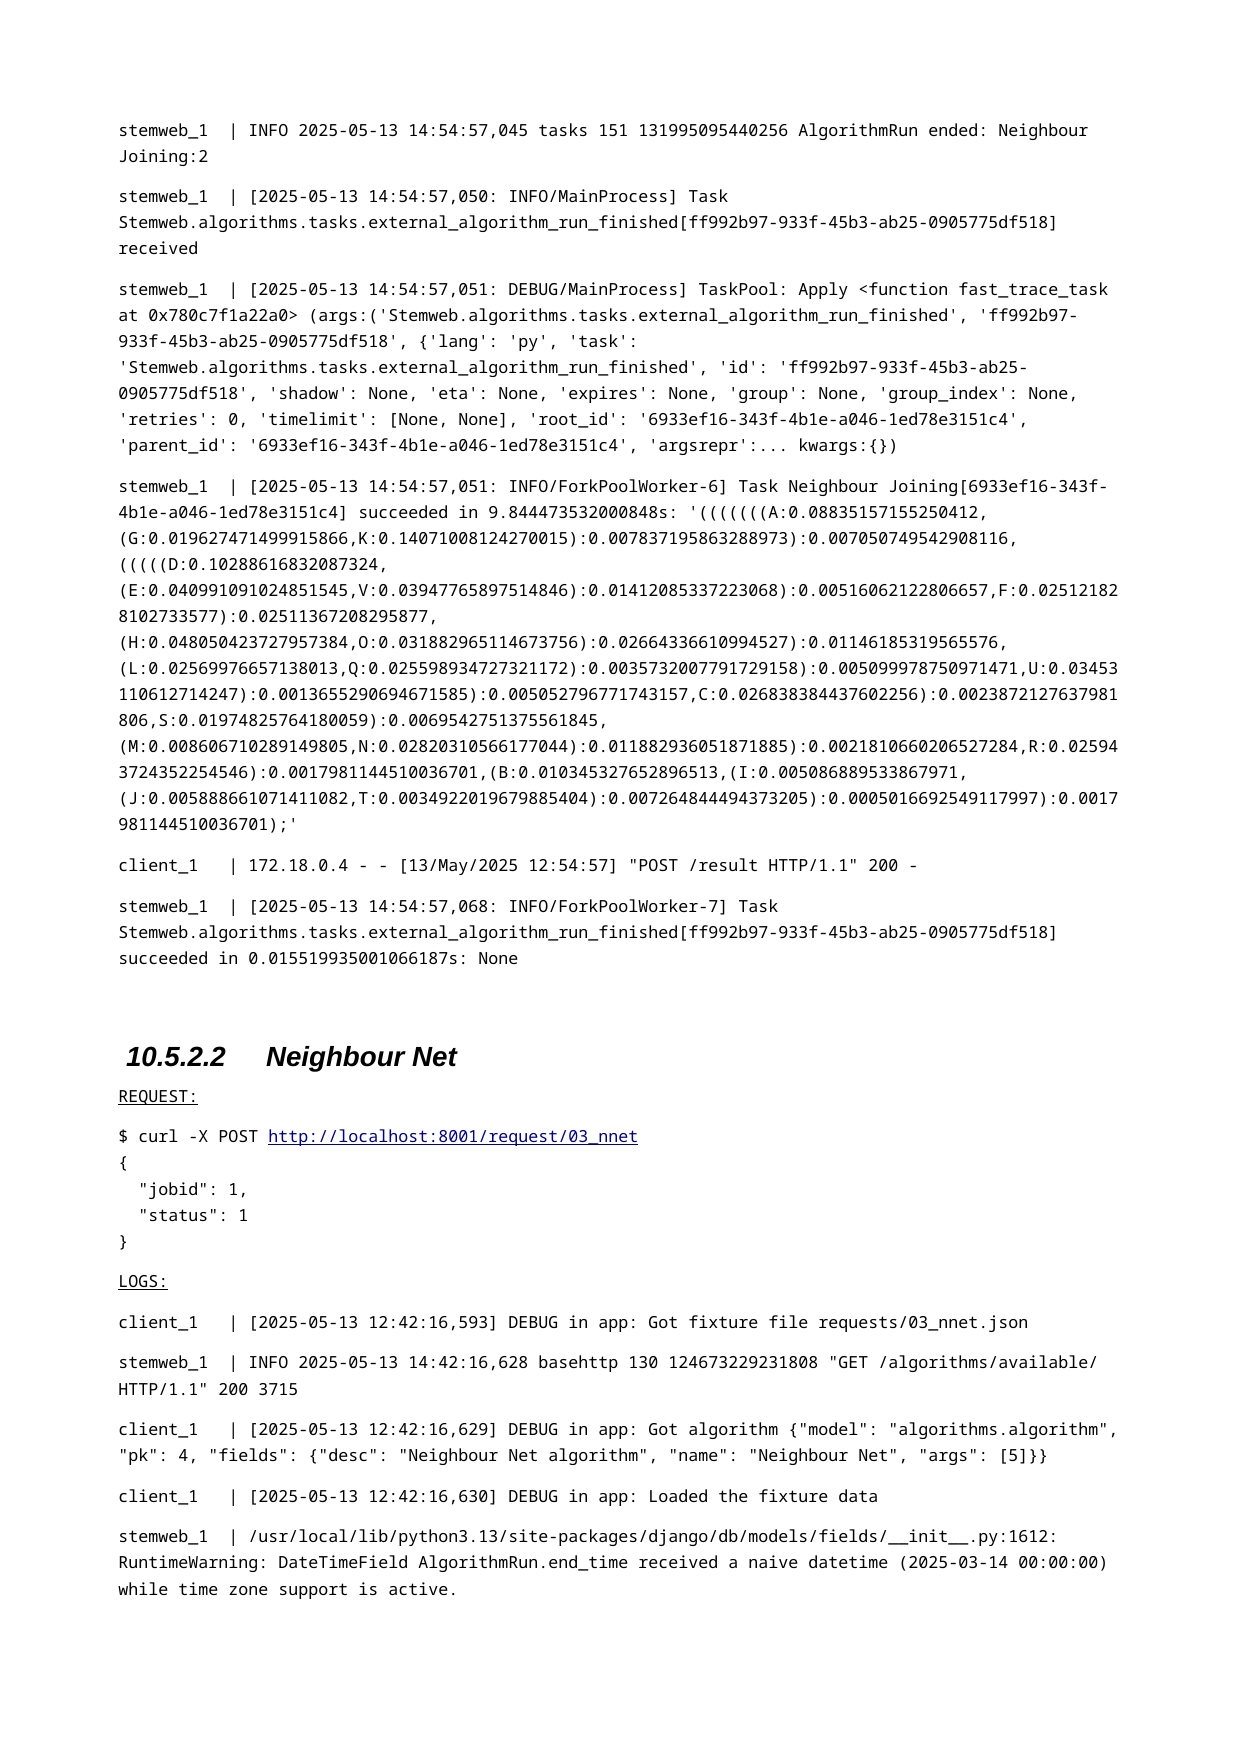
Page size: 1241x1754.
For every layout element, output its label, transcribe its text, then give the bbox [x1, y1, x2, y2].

subtitle Neighbour Net [118, 1040, 1122, 1072]
text stemweb_1 | [2025-05-13 14:54:57,068: INFO/ForkPoolWorker-7] Task Stemweb.algorithms.tasks.external_algorithm_run_finished[ff992b97-933f-45b3-ab25-0905775df518] succeeded in 0.015519935001066187s: None [118, 894, 1122, 969]
text client_1 | [2025-05-13 12:42:16,629] DEBUG in app: Got algorithm {"model": "algorithms.algorithm", "pk": 4, "fields": {"desc": "Neighbour Net algorithm", "name": "Neighbour Net", "args": [5]}} [118, 1418, 1122, 1466]
text stemweb_1 | [2025-05-13 14:54:57,050: INFO/MainProcess] Task Stemweb.algorithms.tasks.external_algorithm_run_finished[ff992b97-933f-45b3-ab25-0905775df518] received [118, 185, 1122, 259]
text client_1 | [2025-05-13 12:42:16,593] DEBUG in app: Got fixture file requests/03_nnet.json [118, 1310, 1122, 1333]
text stemweb_1 | [2025-05-13 14:54:57,051: INFO/ForkPoolWorker-6] Task Neighbour Joining[6933ef16-343f-4b1e-a046-1ed78e3151c4] succeeded in 9.844473532000848s: '(((((((A:0.08835157155250412,(G:0.019627471499915866,K:0.14071008124270015):0.007837195863288973):0.007050749542908116,(((((D:0.10288616832087324,(E:0.040991091024851545,V:0.03947765897514846):0.01412085337223068):0.00516062122806657,F:0.025121828102733577):0.02511367208295877,(H:0.048050423727957384,O:0.031882965114673756):0.02664336610994527):0.01146185319565576,(L:0.02569976657138013,Q:0.025598934727321172):0.0035732007791729158):0.005099978750971471,U:0.03453110612714247):0.0013655290694671585):0.005052796771743157,C:0.026838384437602256):0.0023872127637981806,S:0.01974825764180059):0.0069542751375561845,(M:0.008606710289149805,N:0.02820310566177044):0.011882936051871885):0.0021810660206527284,R:0.025943724352254546):0.0017981144510036701,(B:0.010345327652896513,(I:0.005086889533867971,(J:0.005888661071411082,T:0.0034922019679885404):0.007264844494373205):0.0005016692549117997):0.0017981144510036701);' [118, 474, 1122, 836]
text client_1 | [2025-05-13 12:42:16,630] DEBUG in app: Loaded the fixture data [118, 1484, 1122, 1507]
text stemweb_1 | INFO 2025-05-13 14:54:57,045 tasks 151 131995095440256 AlgorithmRun ended: Neighbour Joining:2 [118, 118, 1122, 167]
text LOGS: [118, 1270, 1122, 1292]
text client_1 | 172.18.0.4 - - [13/May/2025 12:54:57] "POST /result HTTP/1.1" 200 - [118, 853, 1122, 876]
text stemweb_1 | /usr/local/lib/python3.13/site-packages/django/db/models/fields/__init__.py:1612: RuntimeWarning: DateTimeField AlgorithmRun.end_time received a naive datetime (2025-03-14 00:00:00) while time zone support is active. [118, 1525, 1122, 1600]
text stemweb_1 | INFO 2025-05-13 14:42:16,628 basehttp 130 124673229231808 "GET /algorithms/available/ HTTP/1.1" 200 3715 [118, 1351, 1122, 1400]
text stemweb_1 | [2025-05-13 14:54:57,051: DEBUG/MainProcess] TaskPool: Apply <function fast_trace_task at 0x780c7f1a22a0> (args:('Stemweb.algorithms.tasks.external_algorithm_run_finished', 'ff992b97-933f-45b3-ab25-0905775df518', {'lang': 'py', 'task': 'Stemweb.algorithms.tasks.external_algorithm_run_finished', 'id': 'ff992b97-933f-45b3-ab25-0905775df518', 'shadow': None, 'eta': None, 'expires': None, 'group': None, 'group_index': None, 'retries': 0, 'timelimit': [None, None], 'root_id': '6933ef16-343f-4b1e-a046-1ed78e3151c4', 'parent_id': '6933ef16-343f-4b1e-a046-1ed78e3151c4', 'argsrepr':... kwargs:{}) [118, 277, 1122, 456]
text REQUEST: [118, 1084, 1122, 1107]
text $ curl -X POST http://localhost:8001/request/03_nnet { "jobid": 1, "status": 1 } [118, 1125, 1122, 1252]
